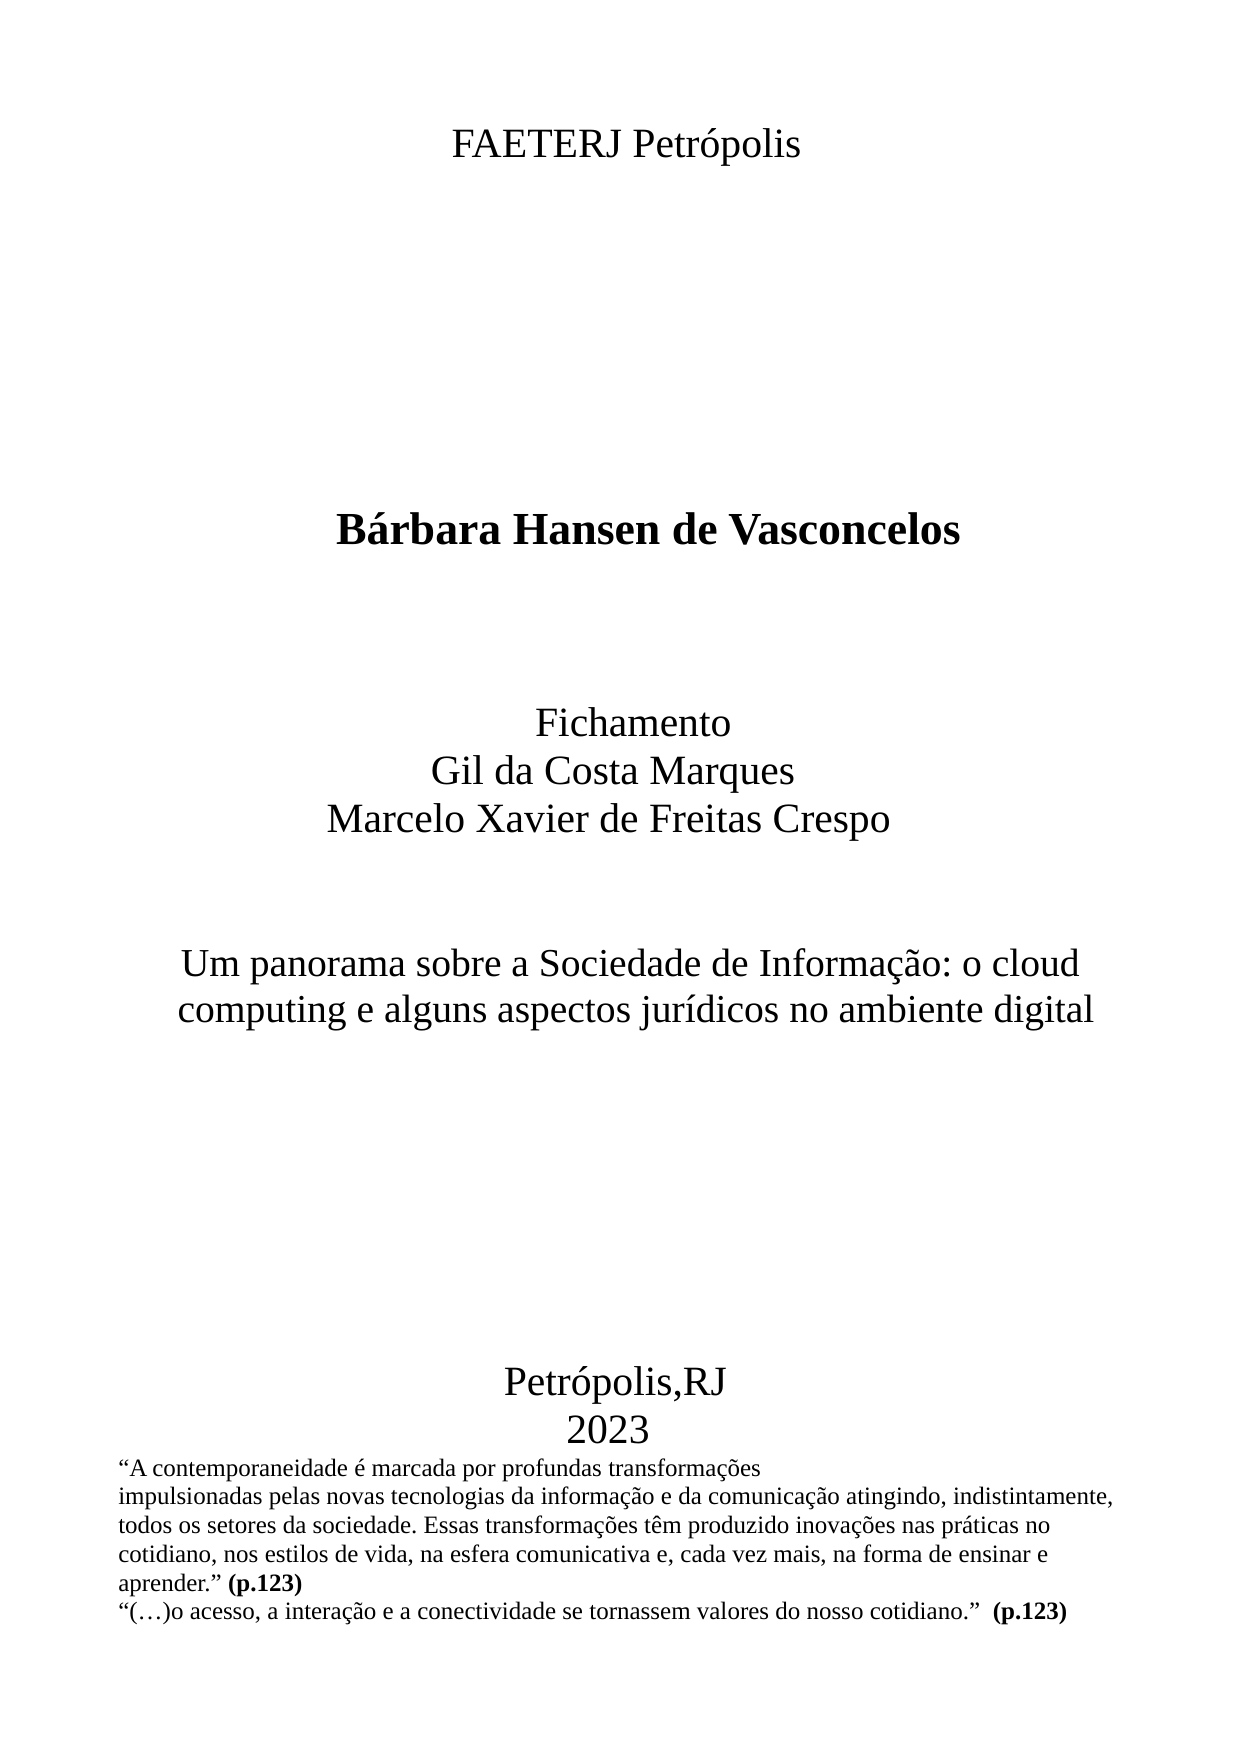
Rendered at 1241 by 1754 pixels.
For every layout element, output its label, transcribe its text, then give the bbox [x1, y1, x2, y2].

text Bárbara Hansen de Vasconcelos [118, 501, 1122, 554]
text impulsionadas pelas novas tecnologias da informação e da comunicação atingindo, indistintamente, todos os setores da sociedade. Essas transformações têm produzido inovações nas práticas no cotidiano, nos estilos de vida, na esfera comunicativa e, cada vez mais, na forma de ensinar e aprender.” (p.123) [118, 1481, 1122, 1596]
text FAETERJ Petrópolis [118, 118, 1122, 166]
text Gil da Costa Marques [118, 746, 1122, 794]
text “(…)o acesso, a interação e a conectividade se tornassem valores do nosso cotidiano.” (p.123) [118, 1596, 1122, 1625]
text Petrópolis,RJ [118, 1357, 1122, 1405]
text 2023 [118, 1405, 1122, 1453]
text “A contemporaneidade é marcada por profundas transformações [118, 1453, 1122, 1481]
text Marcelo Xavier de Freitas Crespo [118, 794, 1122, 842]
text computing e alguns aspectos jurídicos no ambiente digital [118, 985, 1122, 1031]
text Um panorama sobre a Sociedade de Informação: o cloud [118, 937, 1122, 985]
text Fichamento [118, 698, 1122, 746]
